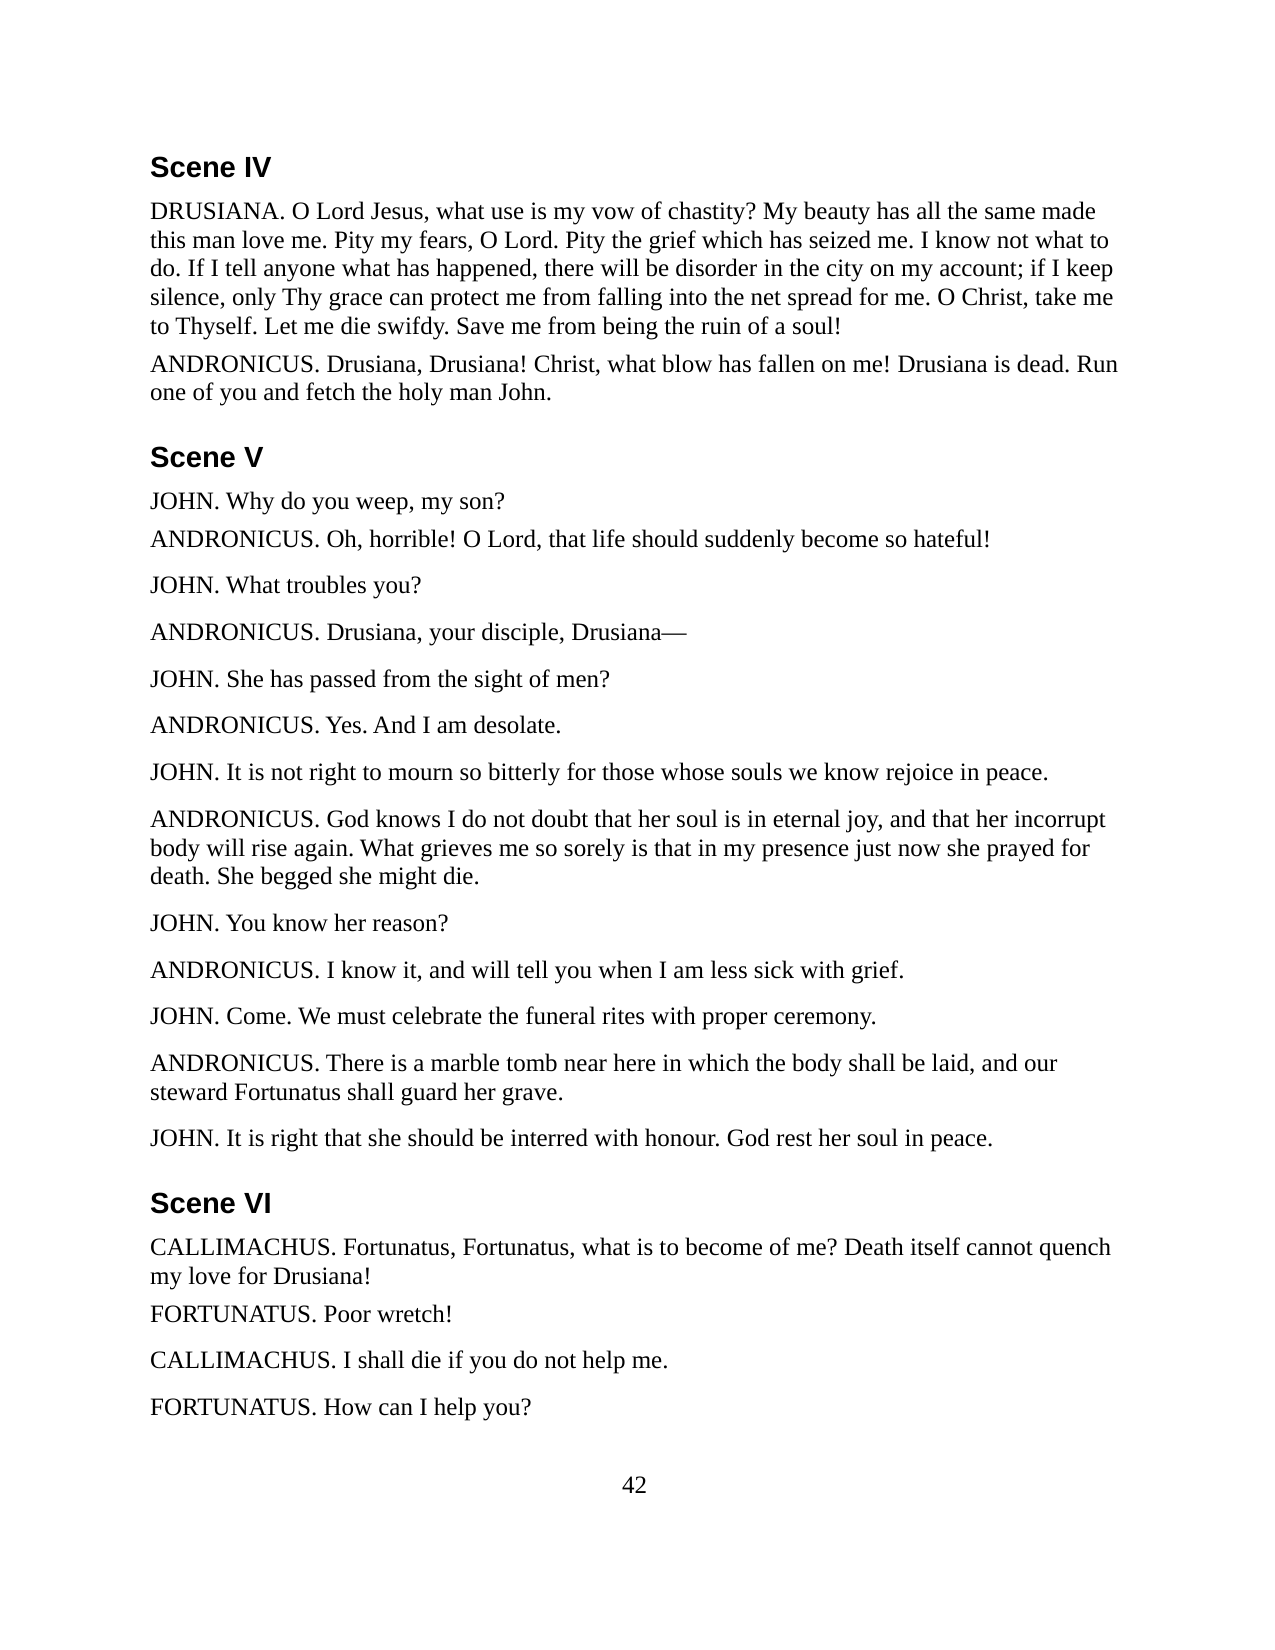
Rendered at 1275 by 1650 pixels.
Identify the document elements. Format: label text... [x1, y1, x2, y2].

text ANDRONICUS. God knows I do not doubt that her soul is in eternal joy, and that her incorrupt body will rise again. What grieves me so sorely is that in my presence just now she prayed for death. She begged she might die. [150, 804, 1125, 890]
text CALLIMACHUS. I shall die if you do not help me. [150, 1345, 1125, 1374]
text CALLIMACHUS. Fortunatus, Fortunatus, what is to become of me? Death itself cannot quench my love for Drusiana! [150, 1232, 1125, 1290]
text ANDRONICUS. I know it, and will tell you when I am less sick with grief. [150, 955, 1125, 983]
text ANDRONICUS. Drusiana, Drusiana! Christ, what blow has fallen on me! Drusiana is dead. Run one of you and fetch the holy man John. [150, 349, 1125, 406]
text JOHN. Why do you weep, my son? [150, 486, 1125, 515]
text ANDRONICUS. There is a marble tomb near here in which the body shall be laid, and our steward Fortunatus shall guard her grave. [150, 1048, 1125, 1106]
subtitle Scene VI [150, 1186, 1125, 1220]
subtitle Scene V [150, 440, 1125, 474]
text JOHN. It is not right to mourn so bitterly for those whose souls we know rejoice in peace. [150, 757, 1125, 786]
text JOHN. She has passed from the sight of men? [150, 664, 1125, 693]
text FORTUNATUS. How can I help you? [150, 1392, 1125, 1421]
text FORTUNATUS. Poor wretch! [150, 1299, 1125, 1327]
text ANDRONICUS. Yes. And I am desolate. [150, 711, 1125, 739]
text ANDRONICUS. Drusiana, your disciple, Drusiana— [150, 617, 1125, 646]
text JOHN. You know her reason? [150, 908, 1125, 937]
text DRUSIANA. O Lord Jesus, what use is my vow of chastity? My beauty has all the same made this man love me. Pity my fears, O Lord. Pity the grief which has seized me. I know not what to do. If I tell anyone what has happened, there will be disorder in the city on my account; if I keep silence, only Thy grace can protect me from falling into the net spread for me. O Christ, take me to Thyself. Let me die swifdy. Save me from being the ruin of a soul! [150, 196, 1125, 340]
text JOHN. What troubles you? [150, 571, 1125, 599]
subtitle Scene IV [150, 150, 1125, 183]
text JOHN. It is right that she should be interred with honour. God rest her soul in peace. [150, 1123, 1125, 1152]
text ANDRONICUS. Oh, horrible! O Lord, that life should suddenly become so hateful! [150, 524, 1125, 553]
text JOHN. Come. We must celebrate the funeral rites with proper ceremony. [150, 1001, 1125, 1030]
